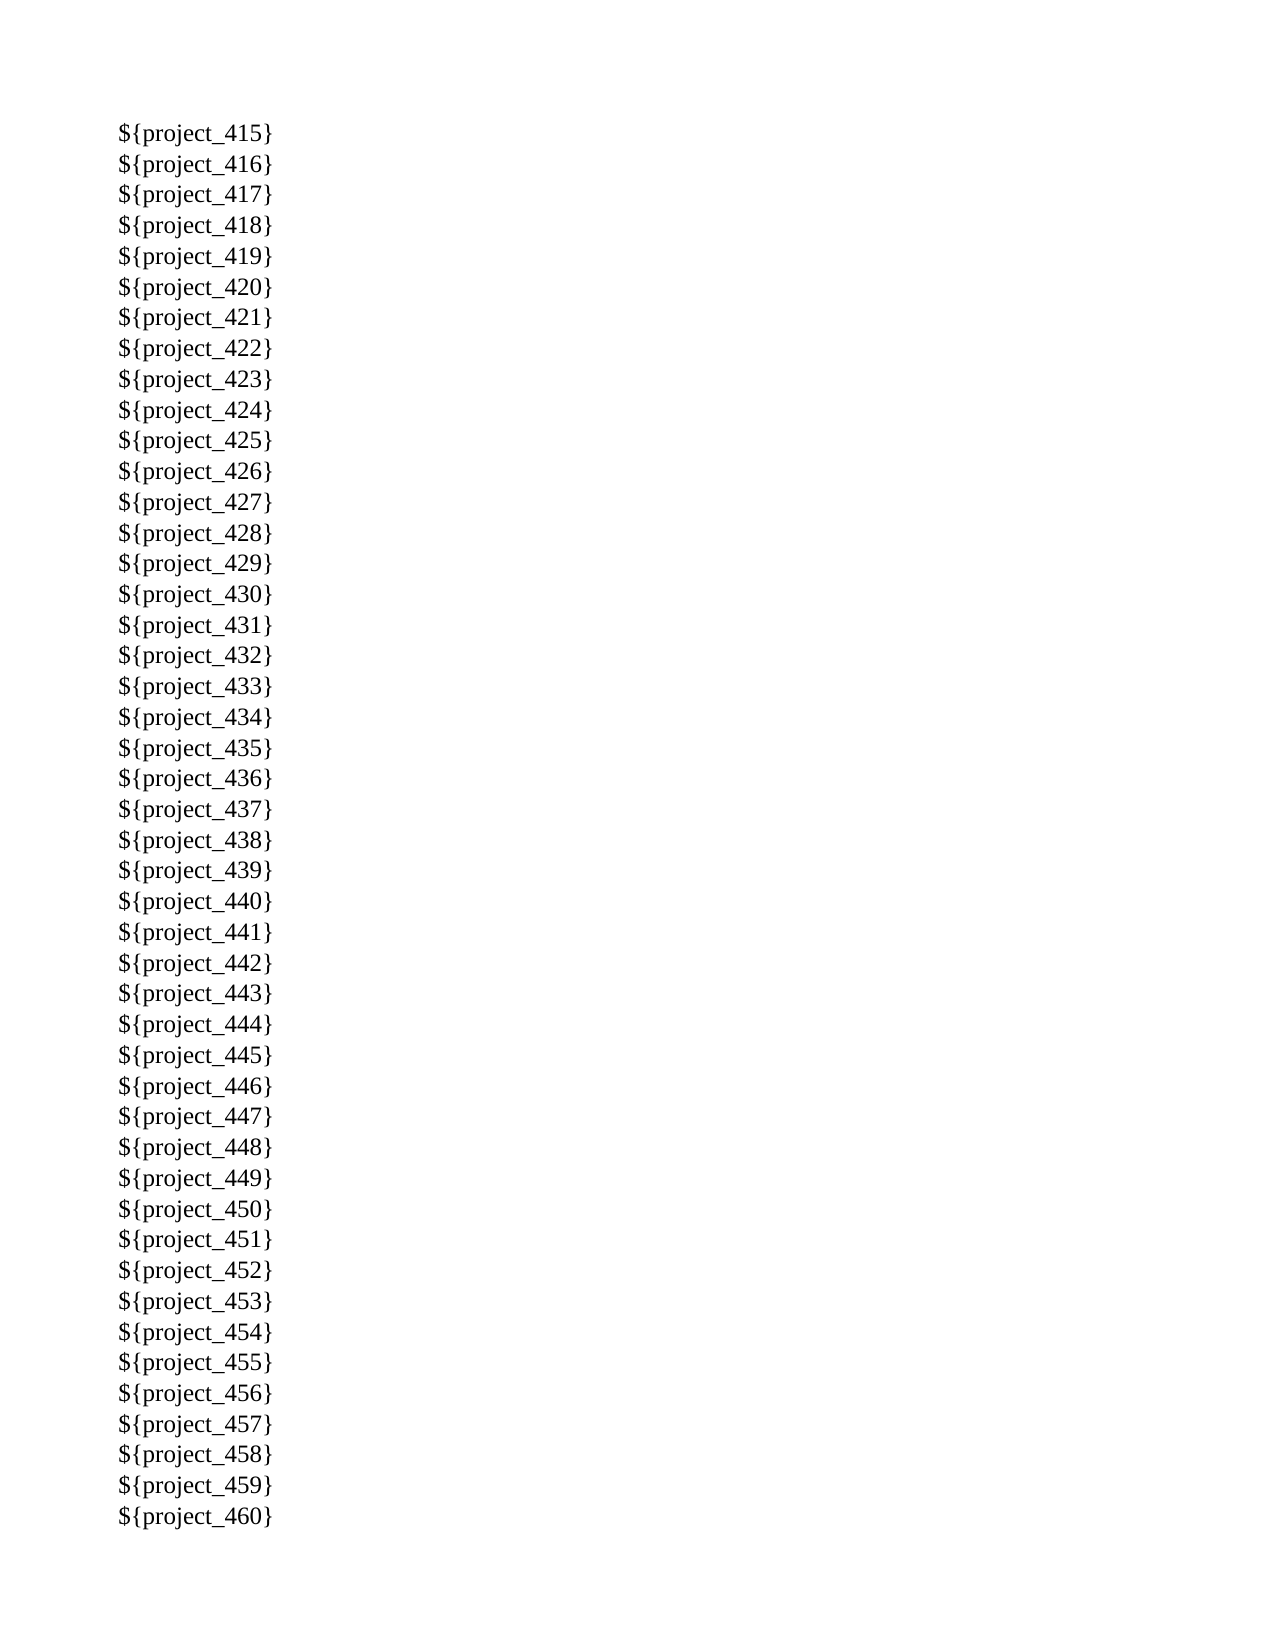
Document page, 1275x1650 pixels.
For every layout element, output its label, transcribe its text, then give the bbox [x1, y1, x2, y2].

text ${project_425} [118, 425, 1157, 454]
text ${project_444} [118, 1009, 1157, 1038]
text ${project_435} [118, 733, 1157, 761]
text ${project_418} [118, 210, 1157, 239]
text ${project_424} [118, 395, 1157, 423]
text ${project_419} [118, 241, 1157, 270]
text ${project_428} [118, 518, 1157, 546]
text ${project_430} [118, 579, 1157, 608]
text ${project_441} [118, 917, 1157, 946]
text ${project_421} [118, 302, 1157, 331]
text ${project_460} [118, 1501, 1157, 1530]
text ${project_449} [118, 1163, 1157, 1192]
text ${project_427} [118, 487, 1157, 516]
text ${project_443} [118, 978, 1157, 1007]
text ${project_447} [118, 1101, 1157, 1130]
text ${project_451} [118, 1224, 1157, 1253]
text ${project_445} [118, 1040, 1157, 1069]
text ${project_455} [118, 1347, 1157, 1376]
text ${project_436} [118, 763, 1157, 792]
text ${project_423} [118, 364, 1157, 393]
text ${project_415} [118, 118, 1157, 147]
text ${project_448} [118, 1132, 1157, 1161]
text ${project_426} [118, 456, 1157, 485]
text ${project_450} [118, 1194, 1157, 1222]
text ${project_420} [118, 272, 1157, 301]
text ${project_431} [118, 610, 1157, 638]
text ${project_439} [118, 856, 1157, 884]
text ${project_422} [118, 333, 1157, 362]
text ${project_434} [118, 702, 1157, 731]
text ${project_437} [118, 794, 1157, 823]
text ${project_432} [118, 641, 1157, 669]
text ${project_458} [118, 1439, 1157, 1468]
text ${project_442} [118, 948, 1157, 977]
text ${project_416} [118, 149, 1157, 178]
text ${project_452} [118, 1255, 1157, 1284]
text ${project_453} [118, 1286, 1157, 1314]
text ${project_438} [118, 825, 1157, 854]
text ${project_459} [118, 1470, 1157, 1499]
text ${project_457} [118, 1409, 1157, 1437]
text ${project_429} [118, 548, 1157, 577]
text ${project_440} [118, 886, 1157, 915]
text ${project_454} [118, 1317, 1157, 1345]
text ${project_456} [118, 1378, 1157, 1407]
text ${project_417} [118, 179, 1157, 208]
text ${project_433} [118, 671, 1157, 700]
text ${project_446} [118, 1071, 1157, 1099]
